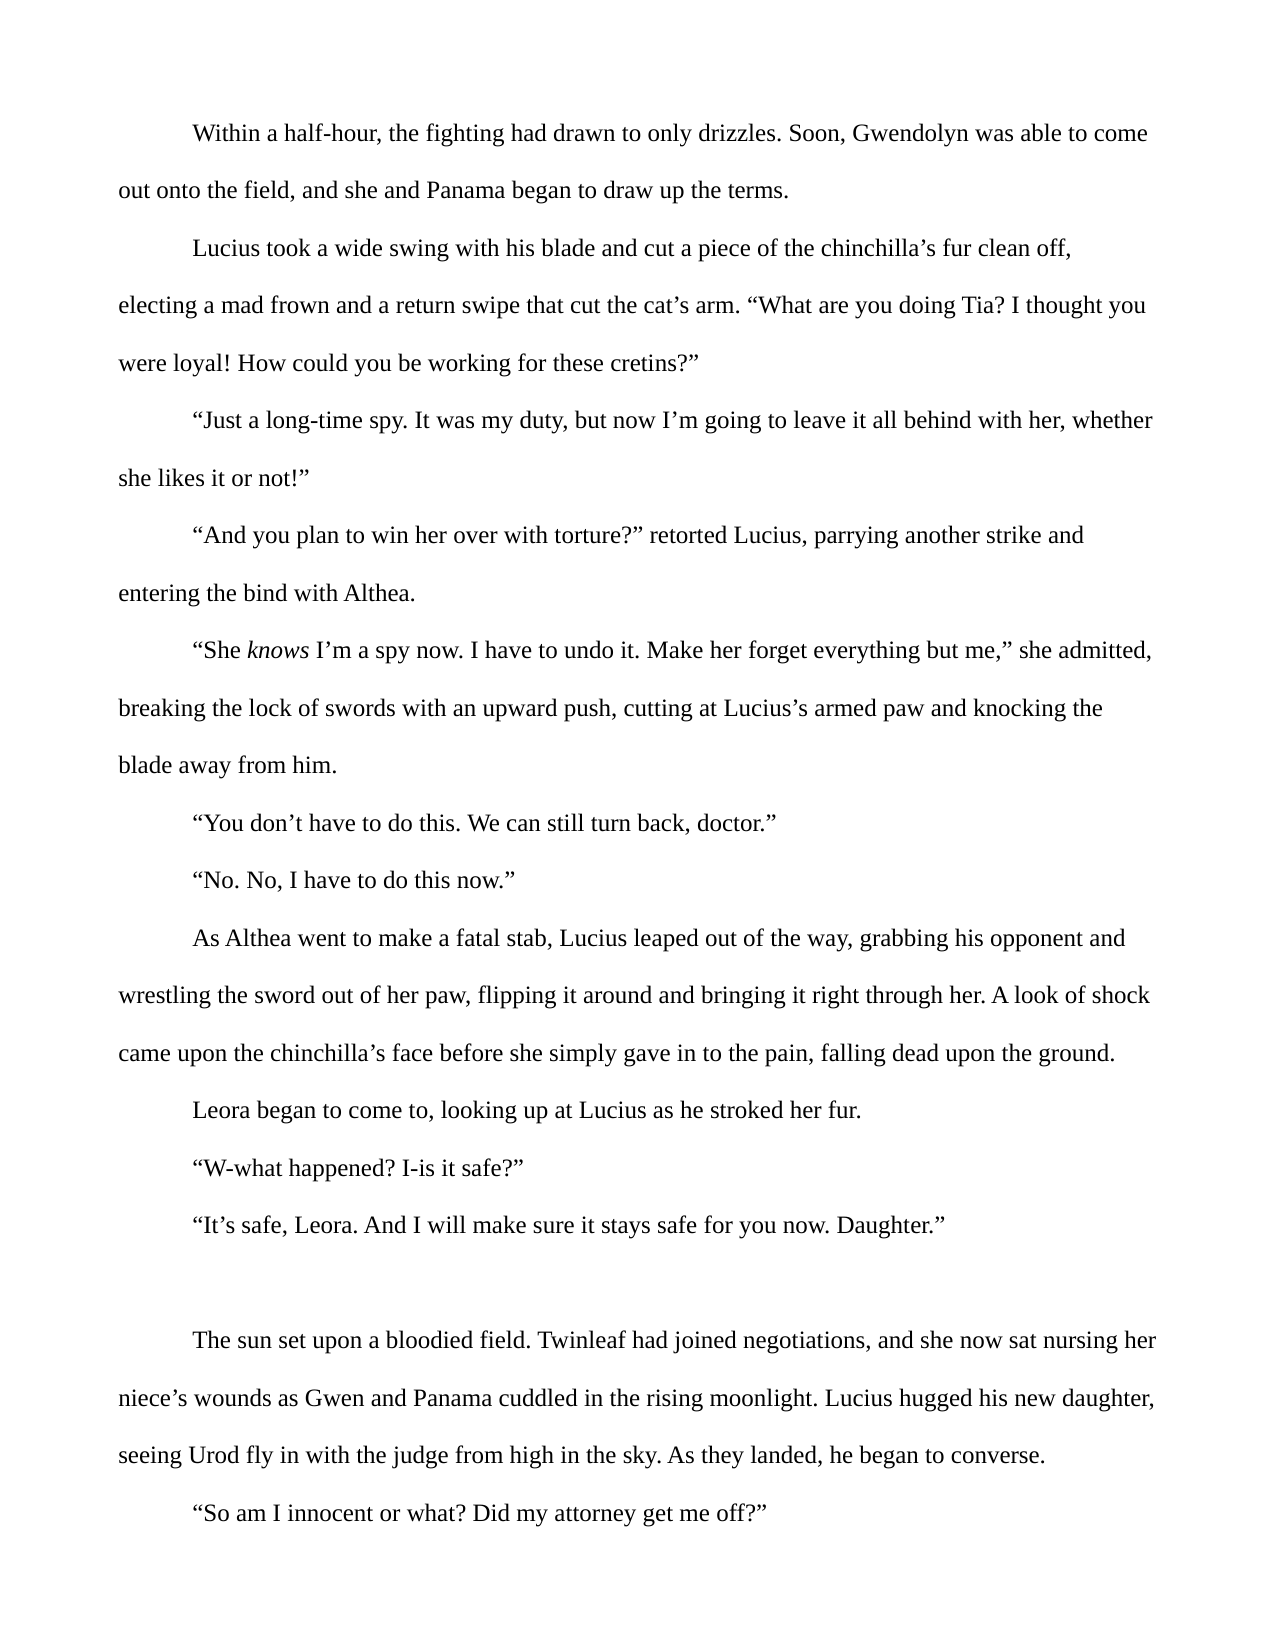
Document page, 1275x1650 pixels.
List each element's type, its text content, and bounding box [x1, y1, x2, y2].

text Leora began to come to, looking up at Lucius as he stroked her fur. [118, 1096, 1157, 1124]
text “She knows I’m a spy now. I have to undo it. Make her forget everything but me,” she admitted, breaking the lock of swords with an upward push, cutting at Lucius’s armed paw and knocking the blade away from him. [118, 636, 1157, 779]
text As Althea went to make a fatal stab, Lucius leaped out of the way, grabbing his opponent and wrestling the sword out of her paw, flipping it around and bringing it right through her. A look of shock came upon the chinchilla’s face before she simply gave in to the pain, falling dead upon the ground. [118, 923, 1157, 1067]
text “And you plan to win her over with torture?” retorted Lucius, parrying another strike and entering the bind with Althea. [118, 521, 1157, 607]
text “W-what happened? I-is it safe?” [118, 1153, 1157, 1182]
text “So am I innocent or what? Did my attorney get me off?” [118, 1498, 1157, 1527]
text “You don’t have to do this. We can still turn back, doctor.” [118, 808, 1157, 837]
text The sun set upon a bloodied field. Twinleaf had joined negotiations, and she now sat nursing her niece’s wounds as Gwen and Panama cuddled in the rising moonlight. Lucius hugged his new daughter, seeing Urod fly in with the judge from high in the sky. As they landed, he began to converse. [118, 1326, 1157, 1469]
text “It’s safe, Leora. And I will make sure it stays safe for you now. Daughter.” [118, 1211, 1157, 1239]
text “Just a long-time spy. It was my duty, but now I’m going to leave it all behind with her, whether she likes it or not!” [118, 406, 1157, 492]
text “No. No, I have to do this now.” [118, 866, 1157, 894]
text Lucius took a wide swing with his blade and cut a piece of the chinchilla’s fur clean off, electing a mad frown and a return swipe that cut the cat’s arm. “What are you doing Tia? I thought you were loyal! How could you be working for these cretins?” [118, 233, 1157, 377]
text Within a half-hour, the fighting had drawn to only drizzles. Soon, Gwendolyn was able to come out onto the field, and she and Panama began to draw up the terms. [118, 118, 1157, 204]
